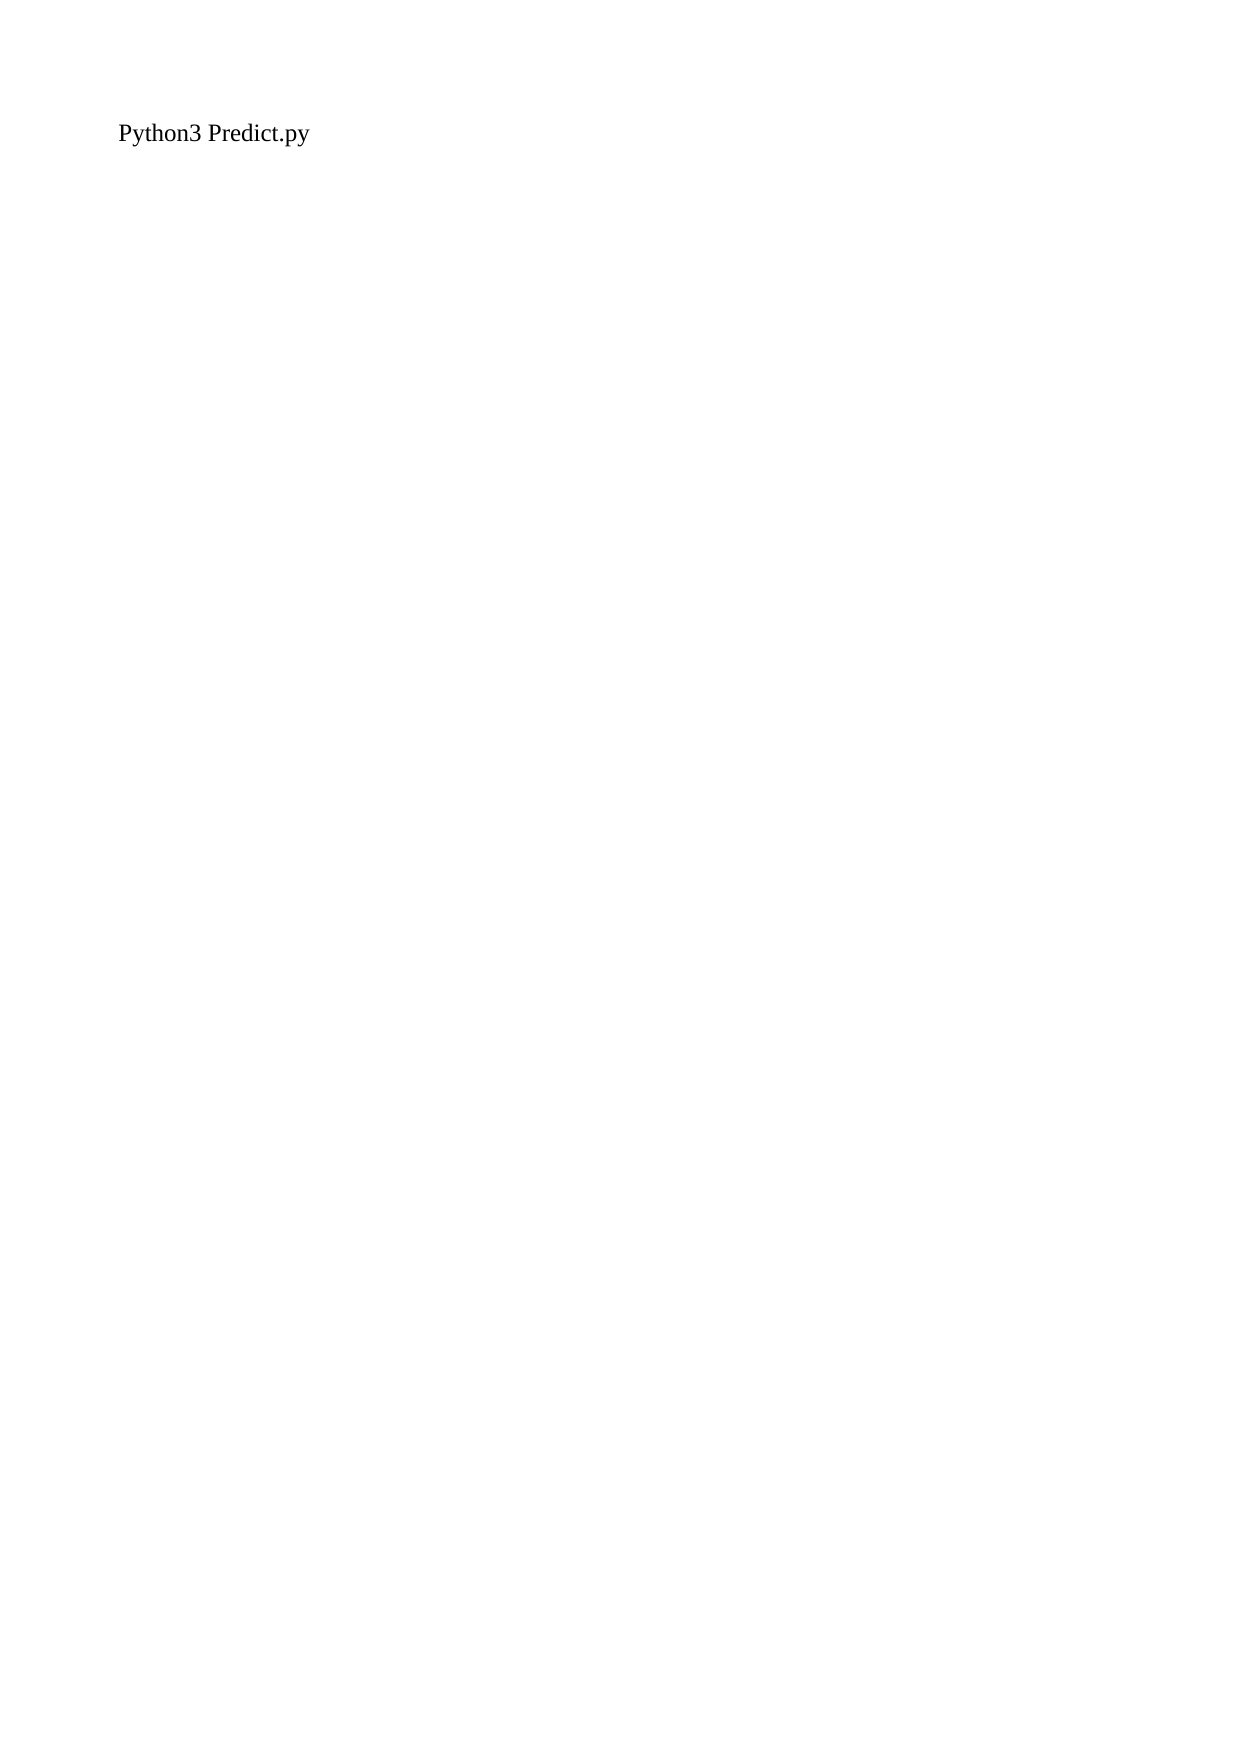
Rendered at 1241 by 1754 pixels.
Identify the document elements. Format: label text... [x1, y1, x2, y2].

text Python3 Predict.py [118, 118, 1122, 147]
